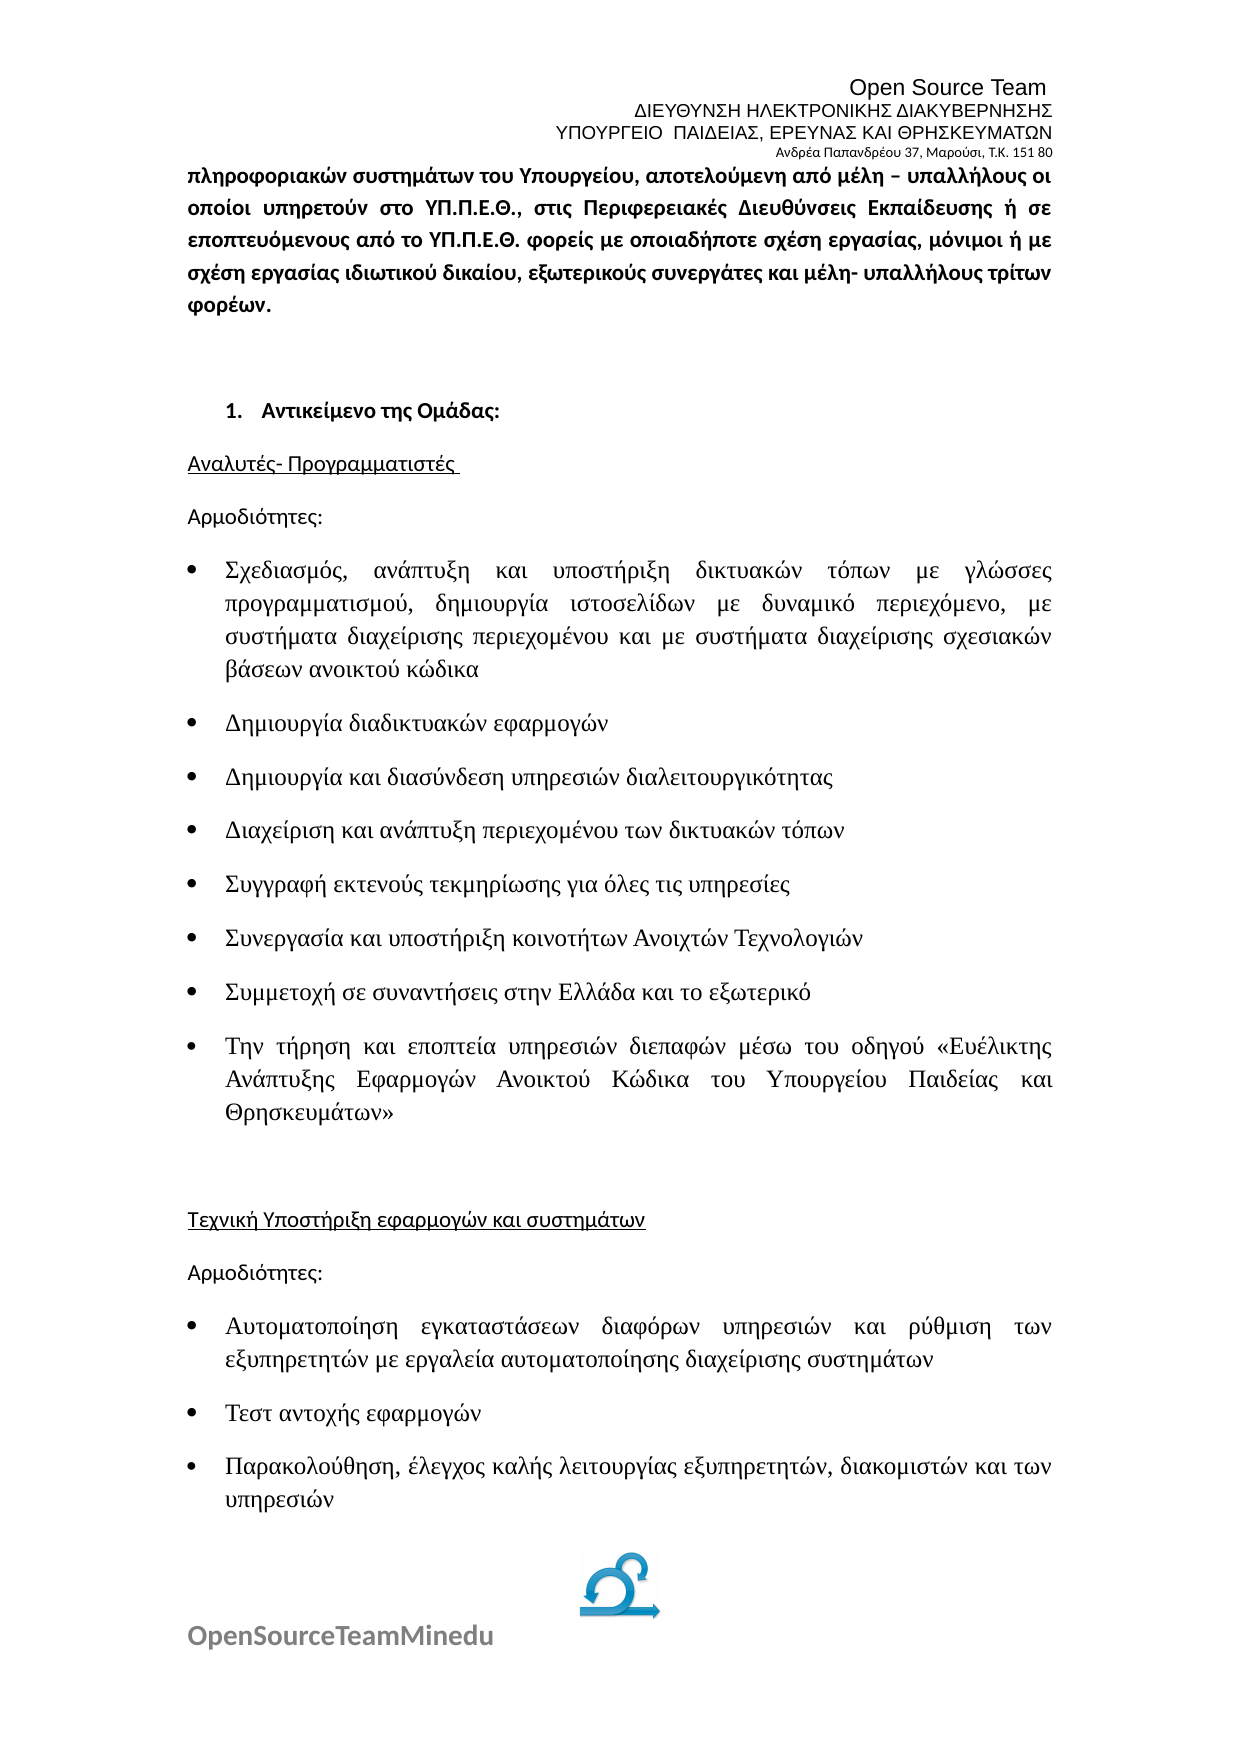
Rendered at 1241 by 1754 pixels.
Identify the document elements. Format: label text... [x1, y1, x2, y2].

list Παρακολούθηση, έλεγχος καλής λειτουργίας εξυπηρετητών, διακομιστών και των υπηρεσιών [187, 1451, 1053, 1513]
text Αρμοδιότητες: [187, 502, 1053, 530]
list Διαχείριση και ανάπτυξη περιεχομένου των δικτυακών τόπων [187, 816, 1053, 844]
list Δημιουργία και διασύνδεση υπηρεσιών διαλειτουργικότητας [187, 762, 1053, 790]
list Συνεργασία και υποστήριξη κοινοτήτων Ανοιχτών Τεχνολογιών [187, 923, 1053, 952]
text Αρμοδιότητες: [187, 1258, 1053, 1286]
list Τεστ αντοχής εφαρμογών [187, 1398, 1053, 1426]
list Δημιουργία διαδικτυακών εφαρμογών [187, 708, 1053, 737]
list Αυτοματοποίηση εγκαταστάσεων διαφόρων υπηρεσιών και ρύθμιση των εξυπηρετητών με εργαλεία αυτοματοποίησης διαχείρισης συστημάτων [187, 1311, 1053, 1372]
list Αντικείμενο της Ομάδας: [225, 396, 1053, 424]
text Αναλυτές- Προγραμματιστές [187, 449, 1053, 477]
list Σχεδιασμός, ανάπτυξη και υποστήριξη δικτυακών τόπων με γλώσσες προγραμματισμού, δημιουργία ιστοσελίδων με δυναμικό περιεχόμενο, με συστήματα διαχείρισης περιεχομένου και με συστήματα διαχείρισης σχεσιακών βάσεων ανοικτού κώδικα [187, 555, 1053, 683]
text πληροφοριακών συστημάτων του Υπουργείου, αποτελούμενη από μέλη – υπαλλήλους οι οποίοι υπηρετούν στο ΥΠ.Π.Ε.Θ., στις Περιφερειακές Διευθύνσεις Εκπαίδευσης ή σε εποπτευόμενους από το ΥΠ.Π.Ε.Θ. φορείς με οποιαδήποτε σχέση εργασίας, μόνιμοι ή με σχέση εργασίας ιδιωτικού δικαίου, εξωτερικούς συνεργάτες και μέλη- υπαλλήλους τρίτων φορέων. [187, 161, 1053, 318]
list Την τήρηση και εποπτεία υπηρεσιών διεπαφών μέσω του οδηγού «Ευέλικτης Ανάπτυξης Εφαρμογών Ανοικτού Κώδικα του Υπουργείου Παιδείας και Θρησκευμάτων» [187, 1031, 1053, 1126]
list Συμμετοχή σε συναντήσεις στην Ελλάδα και το εξωτερικό [187, 977, 1053, 1006]
picture [579, 1550, 661, 1619]
text Τεχνική Υποστήριξη εφαρμογών και συστημάτων [187, 1205, 1053, 1233]
list Συγγραφή εκτενούς τεκμηρίωσης για όλες τις υπηρεσίες [187, 869, 1053, 898]
